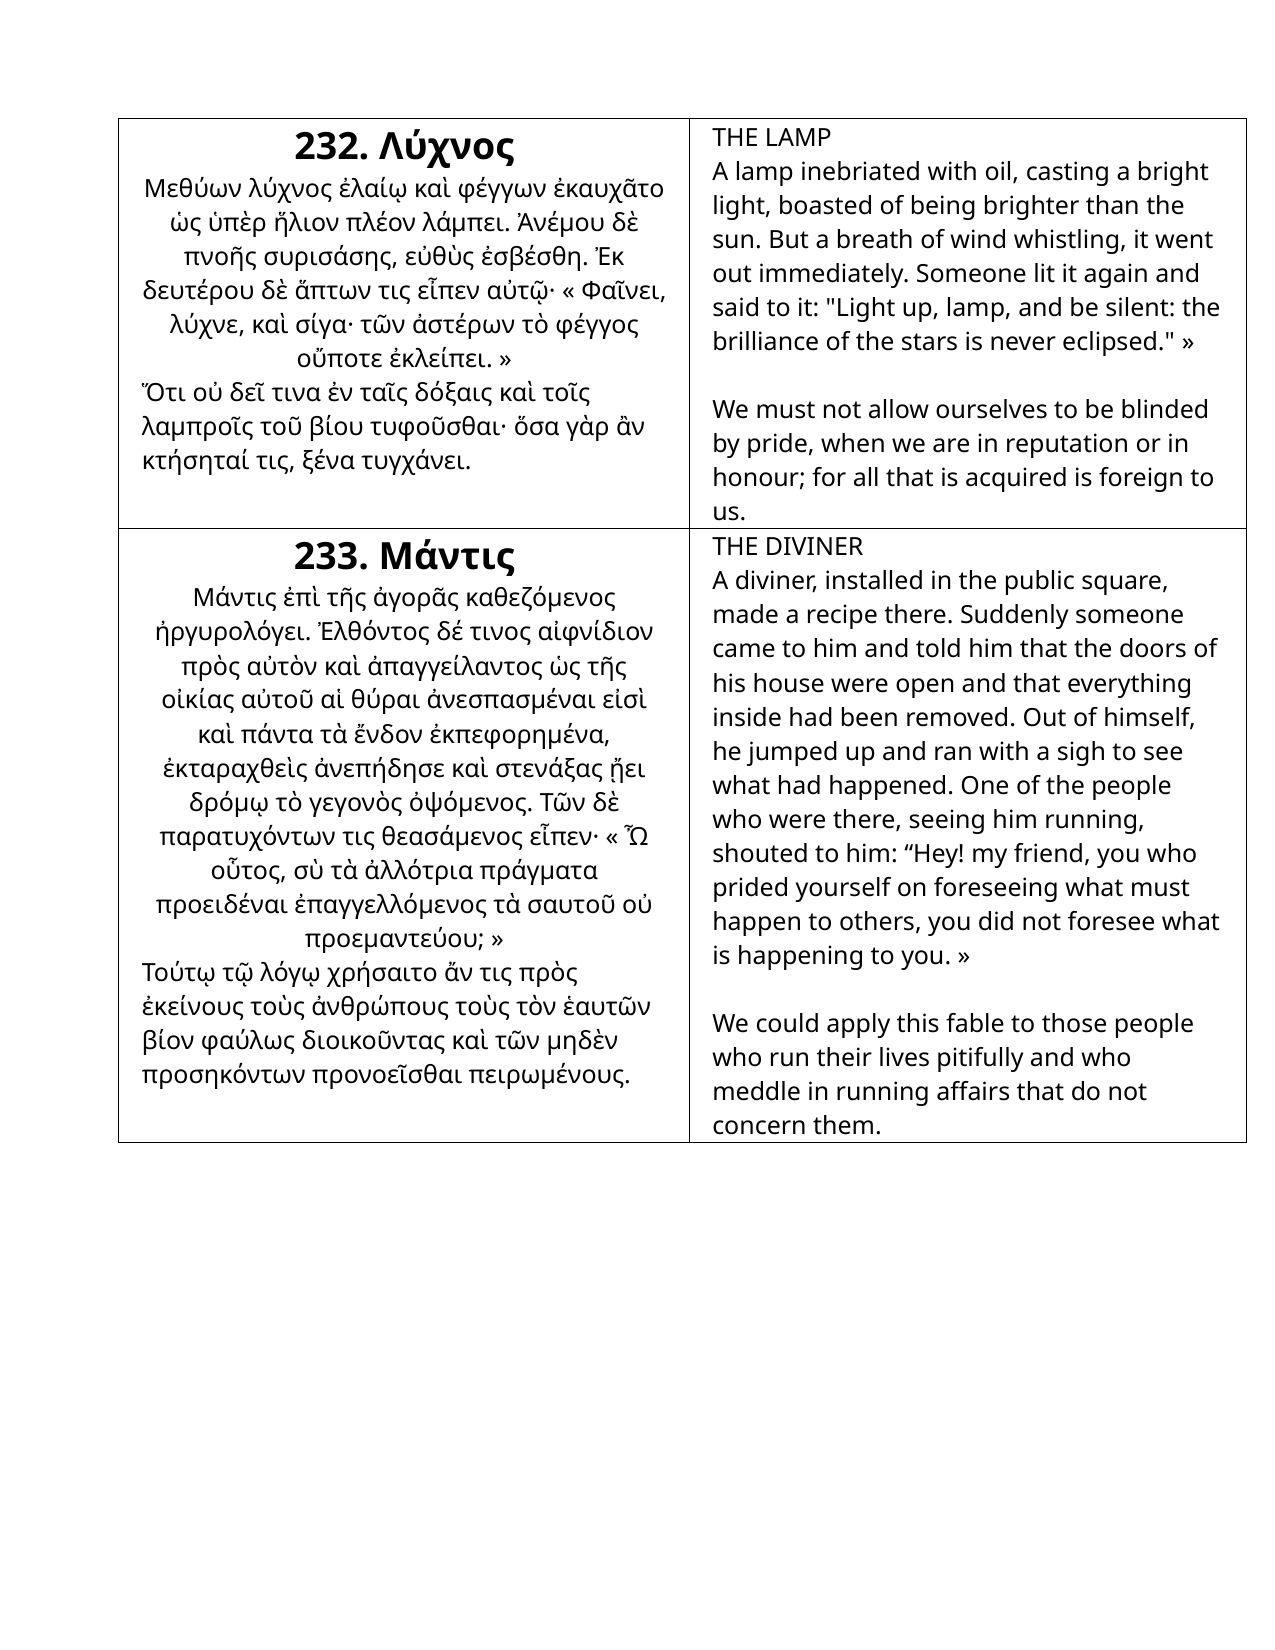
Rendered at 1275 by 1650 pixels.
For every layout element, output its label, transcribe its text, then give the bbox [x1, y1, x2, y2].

table_cell THE LAMP A lamp inebriated with oil, casting a bright light, boasted of being brighter than the sun. But a breath of wind whistling, it went out immediately. Someone lit it again and said to it: "Light up, lamp, and be silent: the brilliance of the stars is never eclipsed." » We must not allow ourselves to be blinded by pride, when we are in reputation or in honour; for all that is acquired is foreign to us. [690, 119, 1246, 528]
table_cell 232. Λύχνος Μεθύων λύχνος ἐλαίῳ καὶ φέγγων ἐκαυχᾶτο ὡς ὑπὲρ ἥλιον πλέον λάμπει. Ἀνέμου δὲ πνοῆς συρισάσης, εὐθὺς ἐσβέσθη. Ἐκ δευτέρου δὲ ἅπτων τις εἶπεν αὐτῷ· « Φαῖνει, λύχνε, καὶ σίγα· τῶν ἀστέρων τὸ φέγγος οὔποτε ἐκλείπει. » Ὅτι οὐ δεῖ τινα ἐν ταῖς δόξαις καὶ τοῖς λαμπροῖς τοῦ βίου τυφοῦσθαι· ὅσα γὰρ ἂν κτήσηταί τις, ξένα τυγχάνει. [119, 119, 689, 528]
table_cell 233. Μάντις Μάντις ἐπὶ τῆς ἀγορᾶς καθεζόμενος ἠργυρολόγει. Ἐλθόντος δέ τινος αἰφνίδιον πρὸς αὐτὸν καὶ ἀπαγγείλαντος ὡς τῆς οἰκίας αὐτοῦ αἱ θύραι ἀνεσπασμέναι εἰσὶ καὶ πάντα τὰ ἔνδον ἐκπεφορημένα, ἐκταραχθεὶς ἀνεπήδησε καὶ στενάξας ᾔει δρόμῳ τὸ γεγονὸς ὀψόμενος. Τῶν δὲ παρατυχόντων τις θεασάμενος εἶπεν· « Ὦ οὗτος, σὺ τὰ ἀλλότρια πράγματα προειδέναι ἐπαγγελλόμενος τὰ σαυτοῦ οὐ προεμαντεύου; » Τούτῳ τῷ λόγῳ χρήσαιτο ἄν τις πρὸς ἐκείνους τοὺς ἀνθρώπους τοὺς τὸν ἑαυτῶν βίον φαύλως διοικοῦντας καὶ τῶν μηδὲν προσηκόντων προνοεῖσθαι πειρωμένους. [119, 529, 689, 1142]
table_cell THE DIVINER A diviner, installed in the public square, made a recipe there. Suddenly someone came to him and told him that the doors of his house were open and that everything inside had been removed. Out of himself, he jumped up and ran with a sigh to see what had happened. One of the people who were there, seeing him running, shouted to him: “Hey! my friend, you who prided yourself on foreseeing what must happen to others, you did not foresee what is happening to you. » We could apply this fable to those people who run their lives pitifully and who meddle in running affairs that do not concern them. [690, 529, 1246, 1142]
